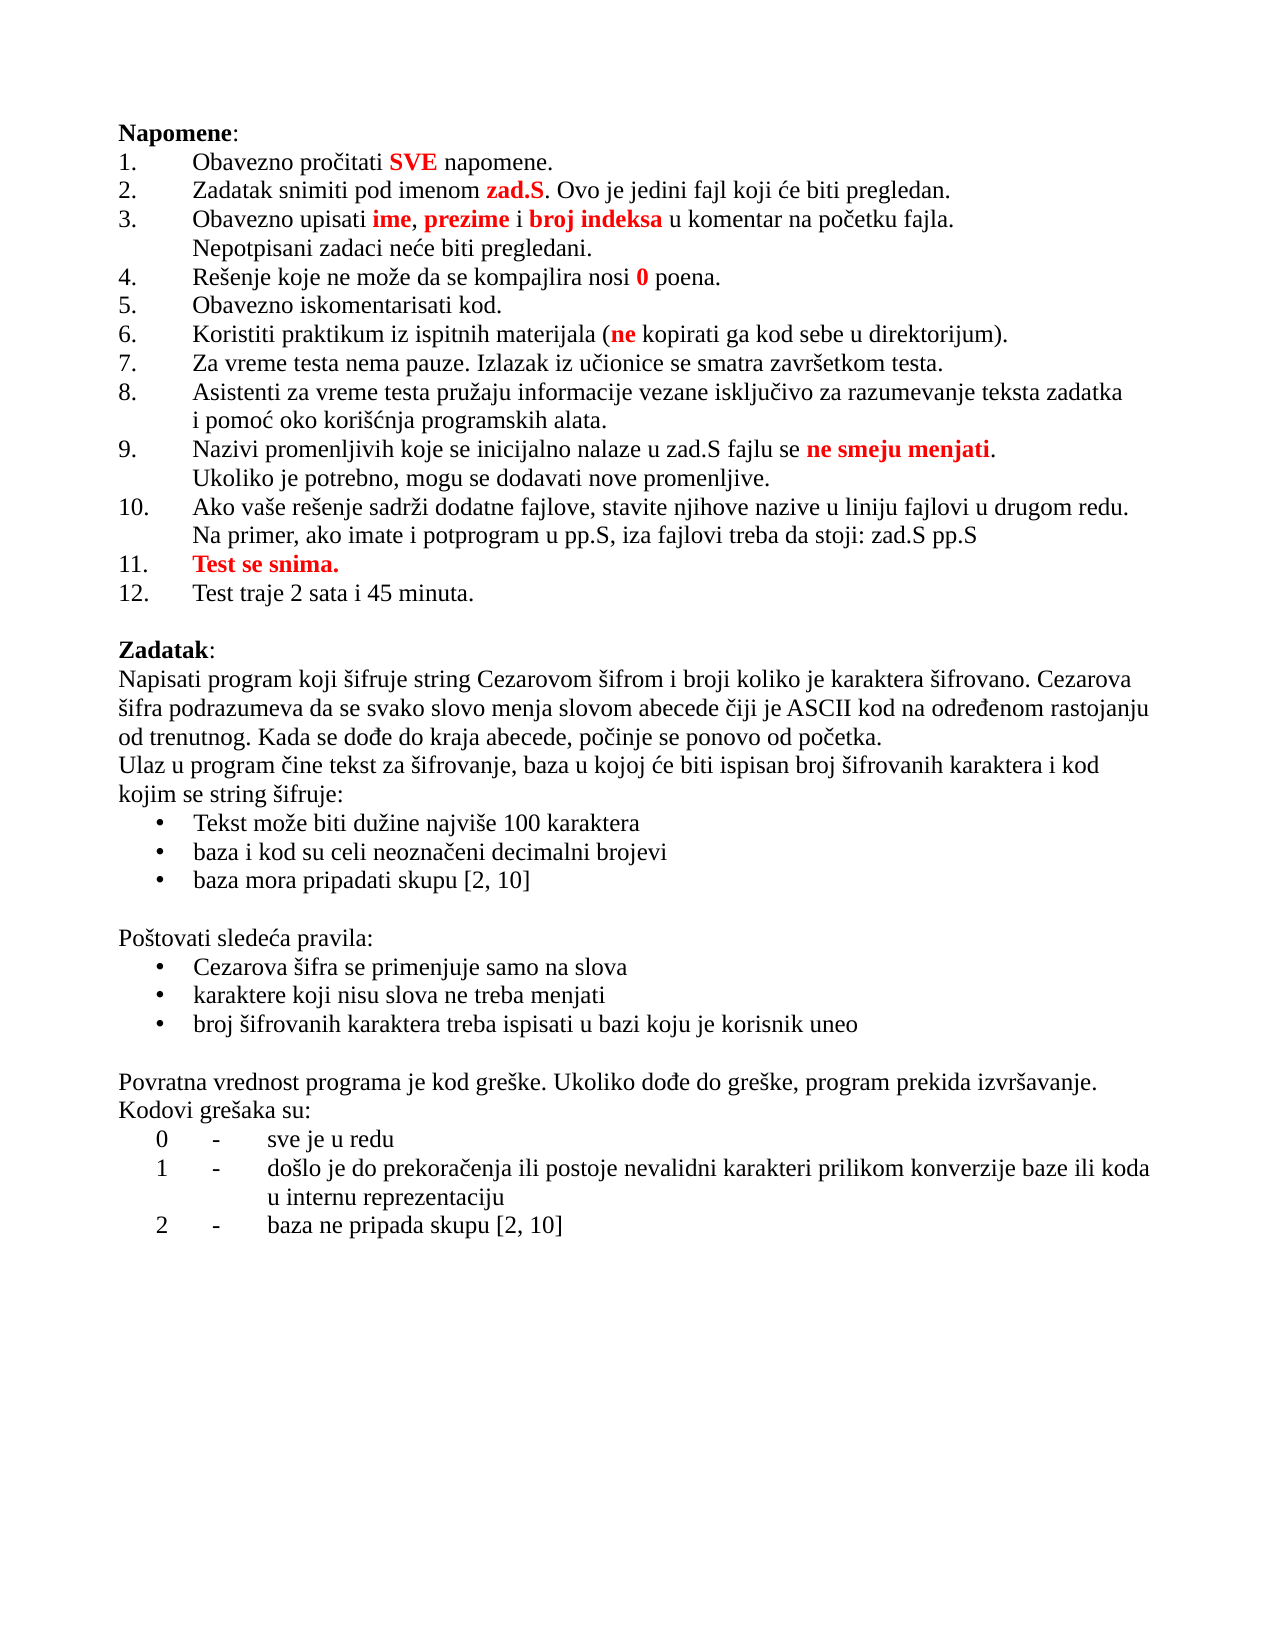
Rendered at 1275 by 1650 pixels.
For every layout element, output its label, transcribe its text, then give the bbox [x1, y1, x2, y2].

text 6. Koristiti praktikum iz ispitnih materijala (ne kopirati ga kod sebe u direktorijum). [118, 319, 1157, 348]
text 4. Rešenje koje ne može da se kompajlira nosi 0 poena. [118, 262, 1157, 291]
text Napomene: [118, 118, 1157, 147]
text 3. Obavezno upisati ime, prezime i broj indeksa u komentar na početku fajla. [118, 204, 1157, 233]
text 7. Za vreme testa nema pauze. Izlazak iz učionice se smatra završetkom testa. [118, 348, 1157, 377]
list Tekst može biti dužine najviše 100 karaktera [156, 808, 1157, 837]
text 11. Test se snima. [118, 549, 1157, 578]
list sve je u redu [156, 1124, 1157, 1153]
list karaktere koji nisu slova ne treba menjati [156, 981, 1157, 1009]
text Ulaz u program čine tekst za šifrovanje, baza u kojoj će biti ispisan broj šifrovanih karaktera i kod kojim se string šifruje: [118, 751, 1157, 808]
text Nepotpisani zadaci neće biti pregledani. [118, 233, 1157, 262]
list baza i kod su celi neoznačeni decimalni brojevi [156, 837, 1157, 866]
text Na primer, ako imate i potprogram u pp.S, iza fajlovi treba da stoji: zad.S pp.S [118, 521, 1157, 549]
text 10. Ako vaše rešenje sadrži dodatne fajlove, stavite njihove nazive u liniju fajlovi u drugom redu. [118, 492, 1157, 521]
list baza mora pripadati skupu [2, 10] [156, 866, 1157, 894]
list Cezarova šifra se primenjuje samo na slova [156, 952, 1157, 981]
text 9. Nazivi promenljivih koje se inicijalno nalaze u zad.S fajlu se ne smeju menjati. Ukoliko je potrebno, mogu se dodavati nove promenljive. [118, 434, 1157, 492]
text Zadatak: [118, 636, 1157, 664]
text 1. Obavezno pročitati SVE napomene. [118, 147, 1157, 176]
list broj šifrovanih karaktera treba ispisati u bazi koju je korisnik uneo [156, 1009, 1157, 1038]
text Napisati program koji šifruje string Cezarovom šifrom i broji koliko je karaktera šifrovano. Cezarova šifra podrazumeva da se svako slovo menja slovom abecede čiji je ASCII kod na određenom rastojanju od trenutnog. Kada se dođe do kraja abecede, počinje se ponovo od početka. [118, 664, 1157, 751]
text 5. Obavezno iskomentarisati kod. [118, 291, 1157, 319]
text Poštovati sledeća pravila: [118, 923, 1157, 952]
text 2. Zadatak snimiti pod imenom zad.S. Ovo je jedini fajl koji će biti pregledan. [118, 176, 1157, 204]
text Povratna vrednost programa je kod greške. Ukoliko dođe do greške, program prekida izvršavanje. Kodovi grešaka su: [118, 1067, 1157, 1124]
list baza ne pripada skupu [2, 10] [156, 1211, 1157, 1239]
text 12. Test traje 2 sata i 45 minuta. [118, 578, 1157, 607]
list došlo je do prekoračenja ili postoje nevalidni karakteri prilikom konverzije baze ili koda u internu reprezentaciju [156, 1153, 1157, 1211]
text 8. Asistenti za vreme testa pružaju informacije vezane isključivo za razumevanje teksta zadatka i pomoć oko korišćnja programskih alata. [118, 377, 1157, 434]
